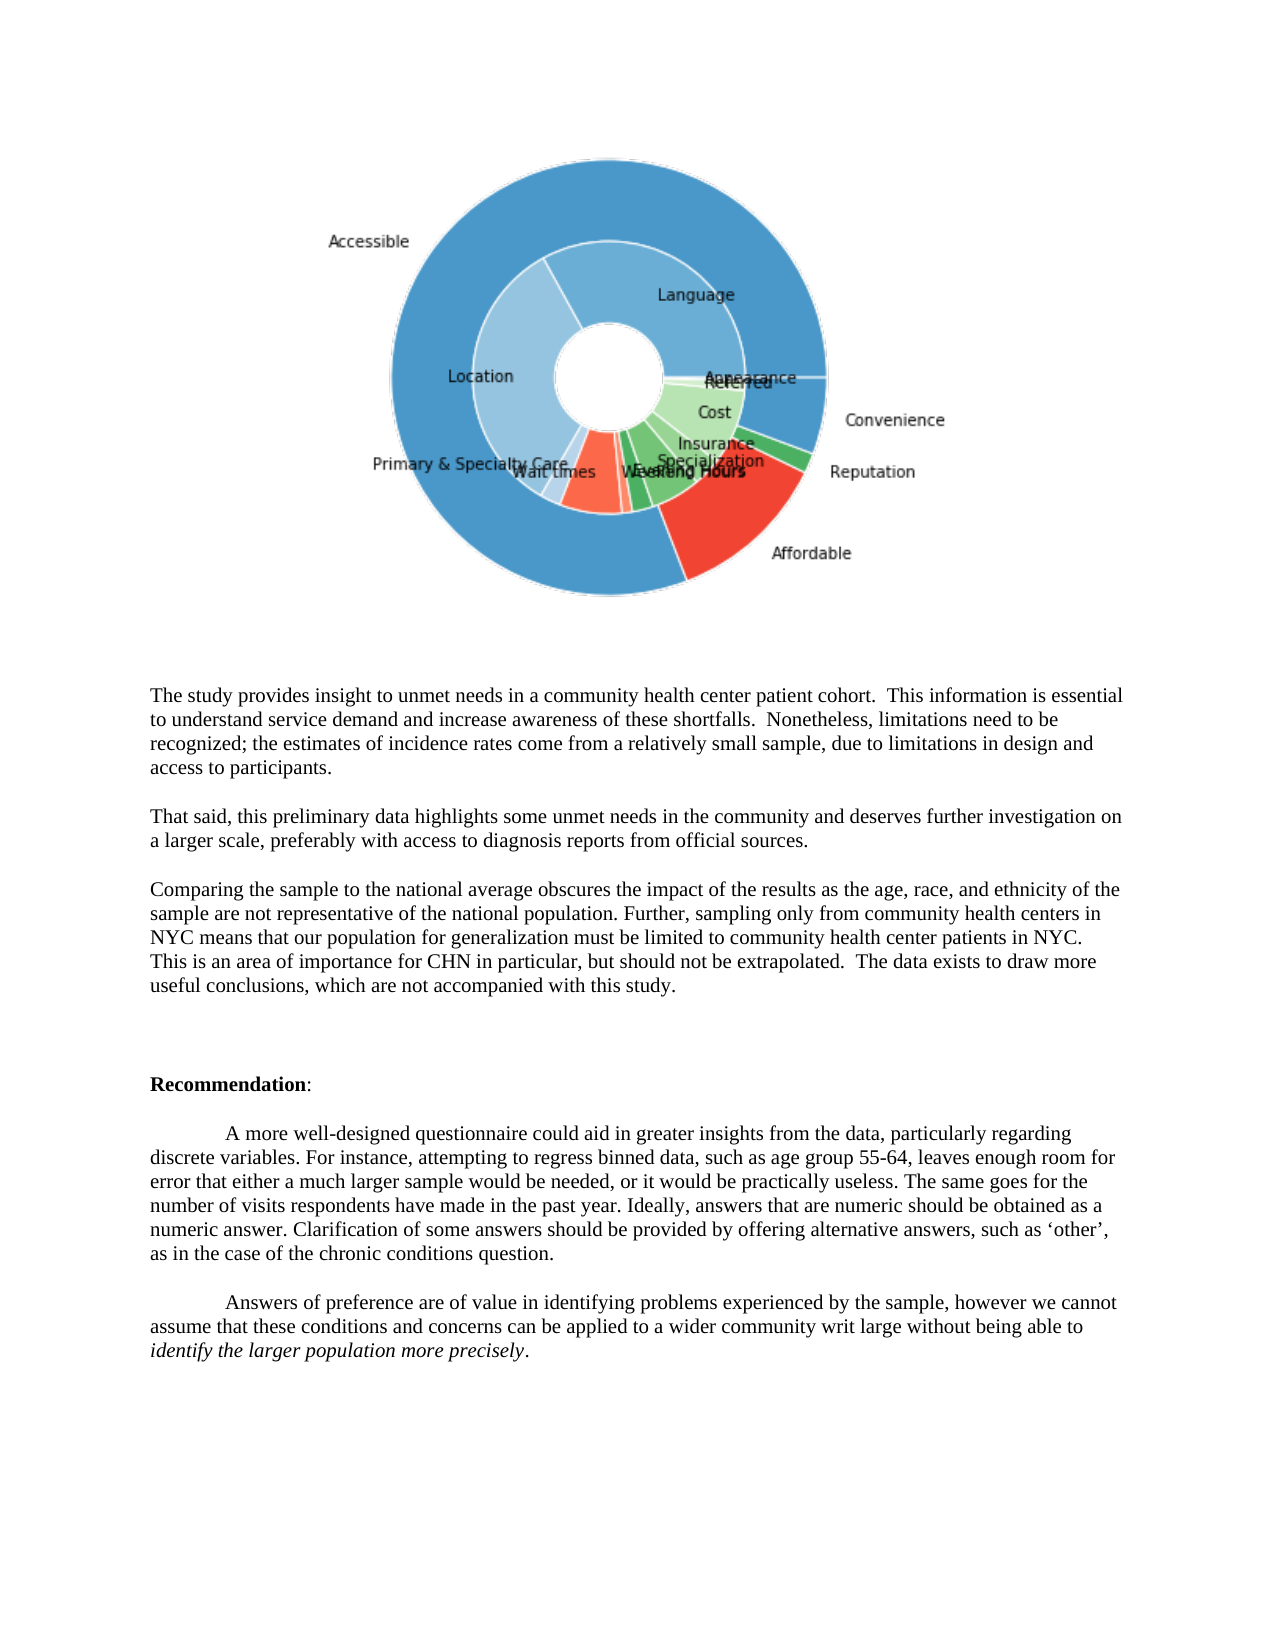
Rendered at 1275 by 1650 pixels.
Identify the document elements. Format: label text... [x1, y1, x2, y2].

text Comparing the sample to the national average obscures the impact of the results as the age, race, and ethnicity of the sample are not representative of the national population. Further, sampling only from community health centers in NYC means that our population for generalization must be limited to community health center patients in NYC. This is an area of importance for CHN in particular, but should not be extrapolated. The data exists to draw more useful conclusions, which are not accompanied with this study. [150, 877, 1125, 997]
text Recommendation: [150, 1071, 1125, 1096]
text That said, this preliminary data highlights some unmet needs in the community and deserves further investigation on a larger scale, preferably with access to diagnosis reports from official sources. [150, 804, 1125, 852]
picture [318, 150, 957, 608]
text Answers of preference are of value in identifying problems experienced by the sample, however we cannot assume that these conditions and concerns can be applied to a wider community writ large without being able to identify the larger population more precisely. [150, 1290, 1125, 1362]
text The study provides insight to unmet needs in a community health center patient cohort. This information is essential to understand service demand and increase awareness of these shortfalls. Nonetheless, limitations need to be recognized; the estimates of incidence rates come from a relatively small sample, due to limitations in design and access to participants. [150, 683, 1125, 779]
text A more well-designed questionnaire could aid in greater insights from the data, particularly regarding discrete variables. For instance, attempting to regress binned data, such as age group 55-64, leaves enough room for error that either a much larger sample would be needed, or it would be practically useless. The same goes for the number of visits respondents have made in the past year. Ideally, answers that are numeric should be obtained as a numeric answer. Clarification of some answers should be provided by offering alternative answers, such as ‘other’, as in the case of the chronic conditions question. [150, 1121, 1125, 1265]
